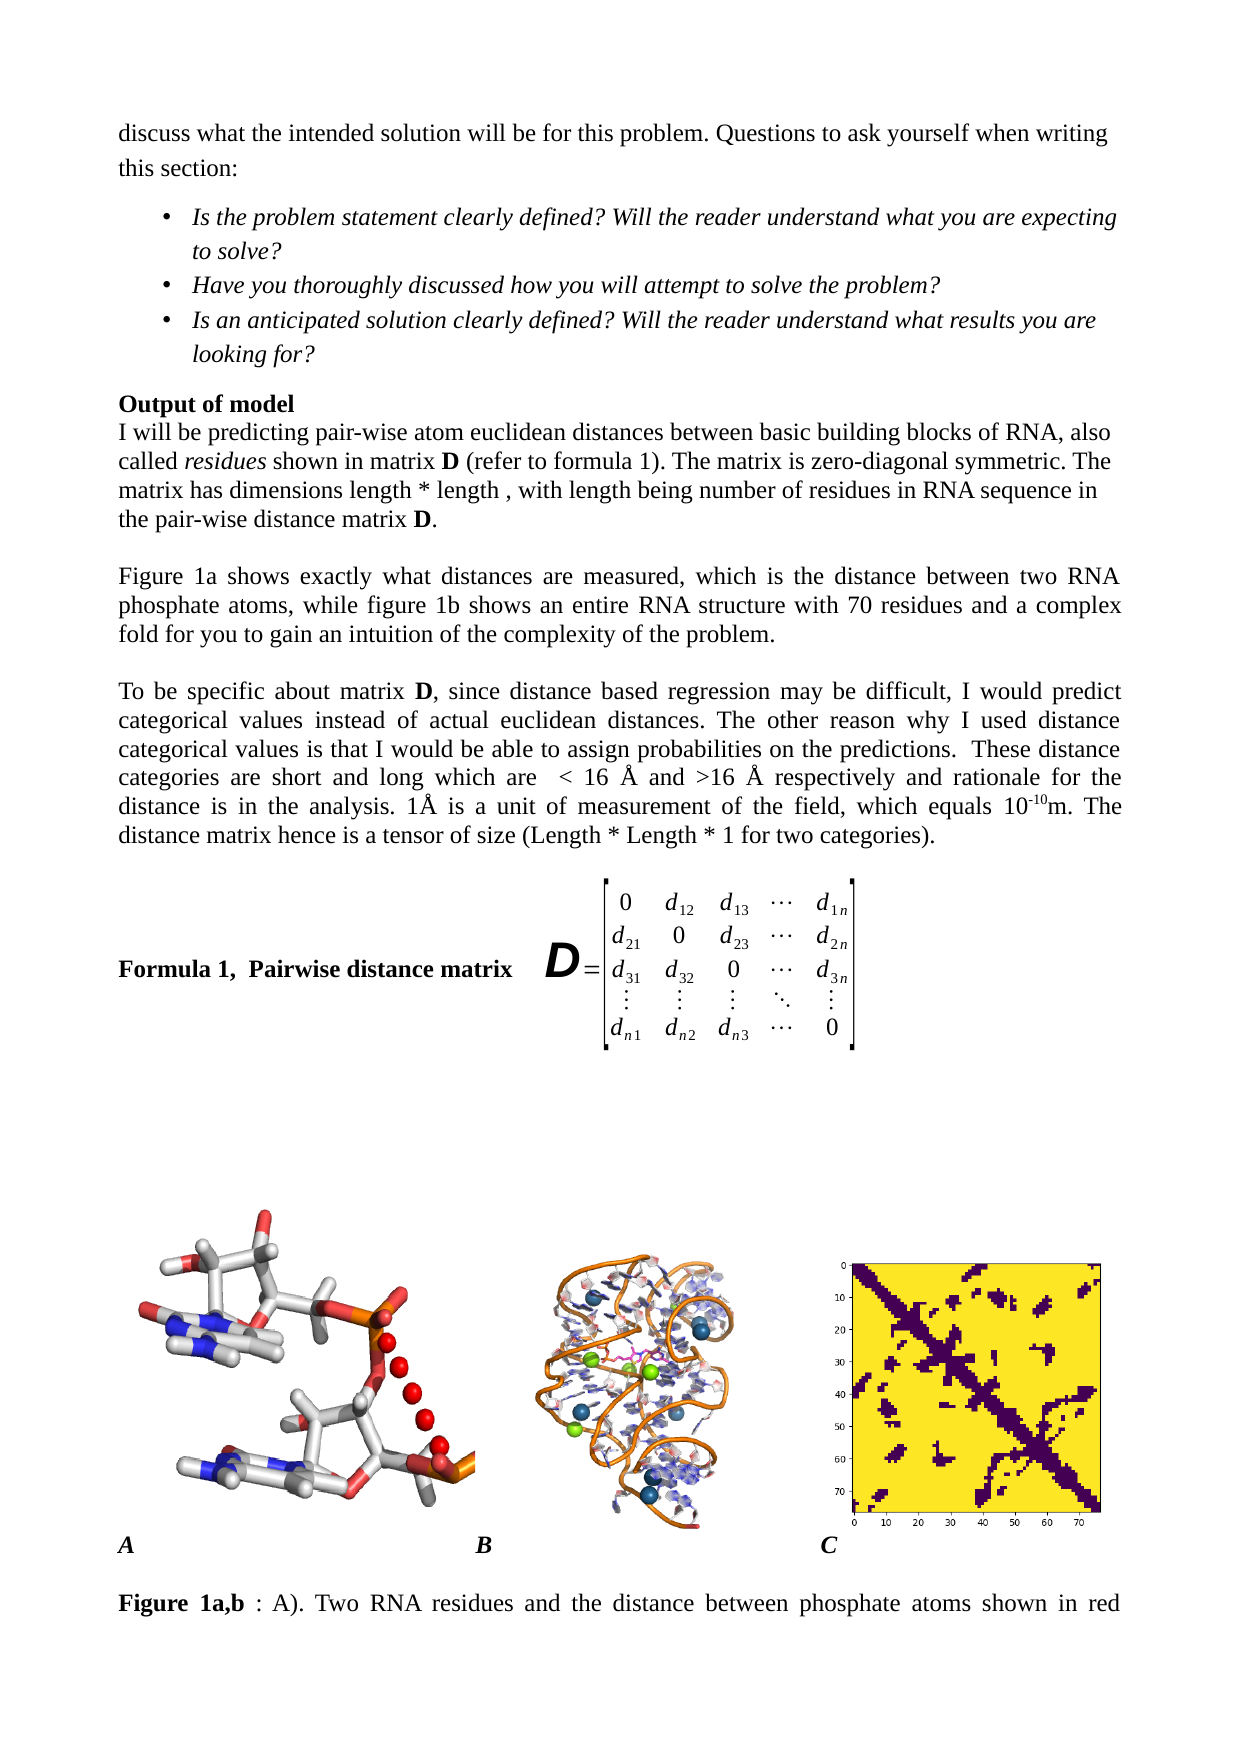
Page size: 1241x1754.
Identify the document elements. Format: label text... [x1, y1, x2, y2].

text Figure 1a shows exactly what distances are measured, which is the distance between two RNA phosphate atoms, while figure 1b shows an entire RNA structure with 70 residues and a complex fold for you to gain an intuition of the complexity of the problem. [118, 561, 1122, 647]
text To be specific about matrix D, since distance based regression may be difficult, I would predict categorical values instead of actual euclidean distances. The other reason why I used distance categorical values is that I would be able to assign probabilities on the predictions. These distance categories are short and long which are < 16 Å and >16 Å respectively and rationale for the distance is in the analysis. 1Å is a unit of measurement of the field, which equals 10-10m. The distance matrix hence is a tensor of size (Length * Length * 1 for two categories). [118, 676, 1122, 849]
text Figure 1a,b : A). Two RNA residues and the distance between phosphate atoms shown in red [118, 1196, 1122, 1616]
picture [118, 1195, 1121, 1531]
list Is an anticipated solution clearly defined? Will the reader understand what results you are looking for? [162, 305, 1122, 368]
text A [118, 1531, 475, 1559]
text C [820, 1531, 1120, 1559]
list Have you thoroughly discussed how you will attempt to solve the problem? [162, 271, 1122, 299]
text discuss what the intended solution will be for this problem. Questions to ask yourself when writing this section: [118, 118, 1122, 181]
text B [475, 1531, 820, 1559]
text Formula 1, Pairwise distance matrix [118, 877, 1122, 1052]
text Output of model I will be predicting pair-wise atom euclidean distances between basic building blocks of RNA, also called residues shown in matrix D (refer to formula 1). The matrix is zero-diagonal symmetric. The matrix has dimensions length * length , with length being number of residues in RNA sequence in the pair-wise distance matrix D. [118, 389, 1122, 532]
list Is the problem statement clearly defined? Will the reader understand what you are expecting to solve? [162, 202, 1122, 265]
